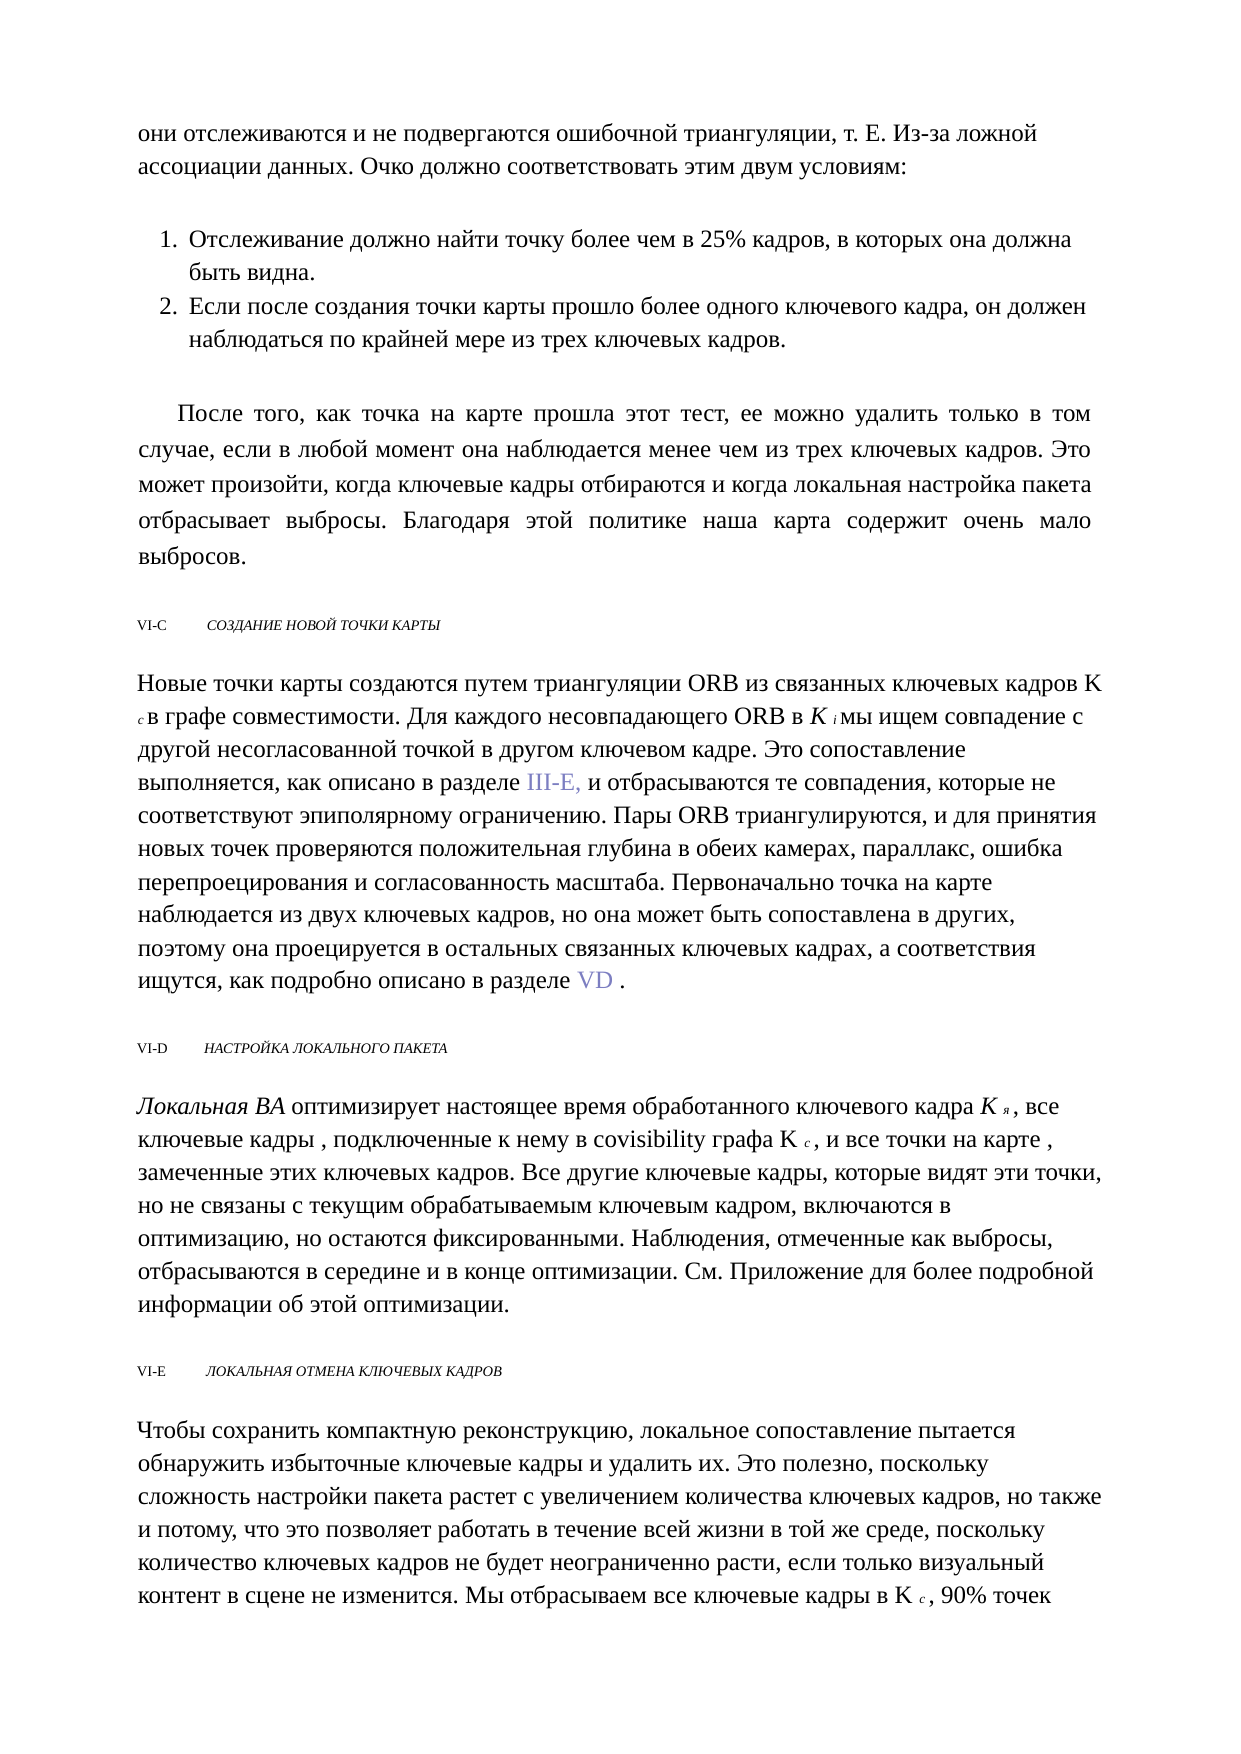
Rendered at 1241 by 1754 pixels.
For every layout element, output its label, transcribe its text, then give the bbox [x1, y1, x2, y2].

list Если после создания точки карты прошло более одного ключевого кадра, он должен наблюдаться по крайней мере из трех ключевых кадров. [189, 291, 1104, 353]
text Локальная BA оптимизирует настоящее время обработанного ключевого кадра K я , все ключевые кадры , подключенные к нему в covisibility графа K с , и все точки на карте , замеченные этих ключевых кадров. Все другие ключевые кадры, которые видят эти точки, но не связаны с текущим обрабатываемым ключевым кадром, включаются в оптимизацию, но остаются фиксированными. Наблюдения, отмеченные как выбросы, отбрасываются в середине и в конце оптимизации. См. Приложение для более подробной информации об этой оптимизации. [137, 1091, 1104, 1318]
text VI-D НАСТРОЙКА ЛОКАЛЬНОГО ПАКЕТА [137, 1039, 1122, 1056]
list Отслеживание должно найти точку более чем в 25% кадров, в которых она должна быть видна. [189, 224, 1104, 286]
text VI-E ЛОКАЛЬНАЯ ОТМЕНА КЛЮЧЕВЫХ КАДРОВ [137, 1363, 1122, 1380]
text Новые точки карты создаются путем триангуляции ORB из связанных ключевых кадров K c в графе совместимости. Для каждого несовпадающего ORB в K i мы ищем совпадение с другой несогласованной точкой в ​​другом ключевом кадре. Это сопоставление выполняется, как описано в разделе III-E, и отбрасываются те совпадения, которые не соответствуют эпиполярному ограничению. Пары ORB триангулируются, и для принятия новых точек проверяются положительная глубина в обеих камерах, параллакс, ошибка перепроецирования и согласованность масштаба. Первоначально точка на карте наблюдается из двух ключевых кадров, но она может быть сопоставлена ​​в других, поэтому она проецируется в остальных связанных ключевых кадрах, а соответствия ищутся, как подробно описано в разделе VD . [137, 668, 1104, 994]
text они отслеживаются и не подвергаются ошибочной триангуляции, т. Е. Из-за ложной ассоциации данных. Очко должно соответствовать этим двум условиям: [137, 118, 1104, 180]
text После того, как точка на карте прошла этот тест, ее можно удалить только в том случае, если в любой момент она наблюдается менее чем из трех ключевых кадров. Это может произойти, когда ключевые кадры отбираются и когда локальная настройка пакета отбрасывает выбросы. Благодаря этой политике наша карта содержит очень мало выбросов. [138, 398, 1092, 569]
text VI-C СОЗДАНИЕ НОВОЙ ТОЧКИ КАРТЫ [137, 617, 1122, 634]
text Чтобы сохранить компактную реконструкцию, локальное сопоставление пытается обнаружить избыточные ключевые кадры и удалить их. Это полезно, поскольку сложность настройки пакета растет с увеличением количества ключевых кадров, но также и потому, что это позволяет работать в течение всей жизни в той же среде, поскольку количество ключевых кадров не будет неограниченно расти, если только визуальный контент в сцене не изменится. Мы отбрасываем все ключевые кадры в K c , 90% точек [137, 1415, 1104, 1609]
